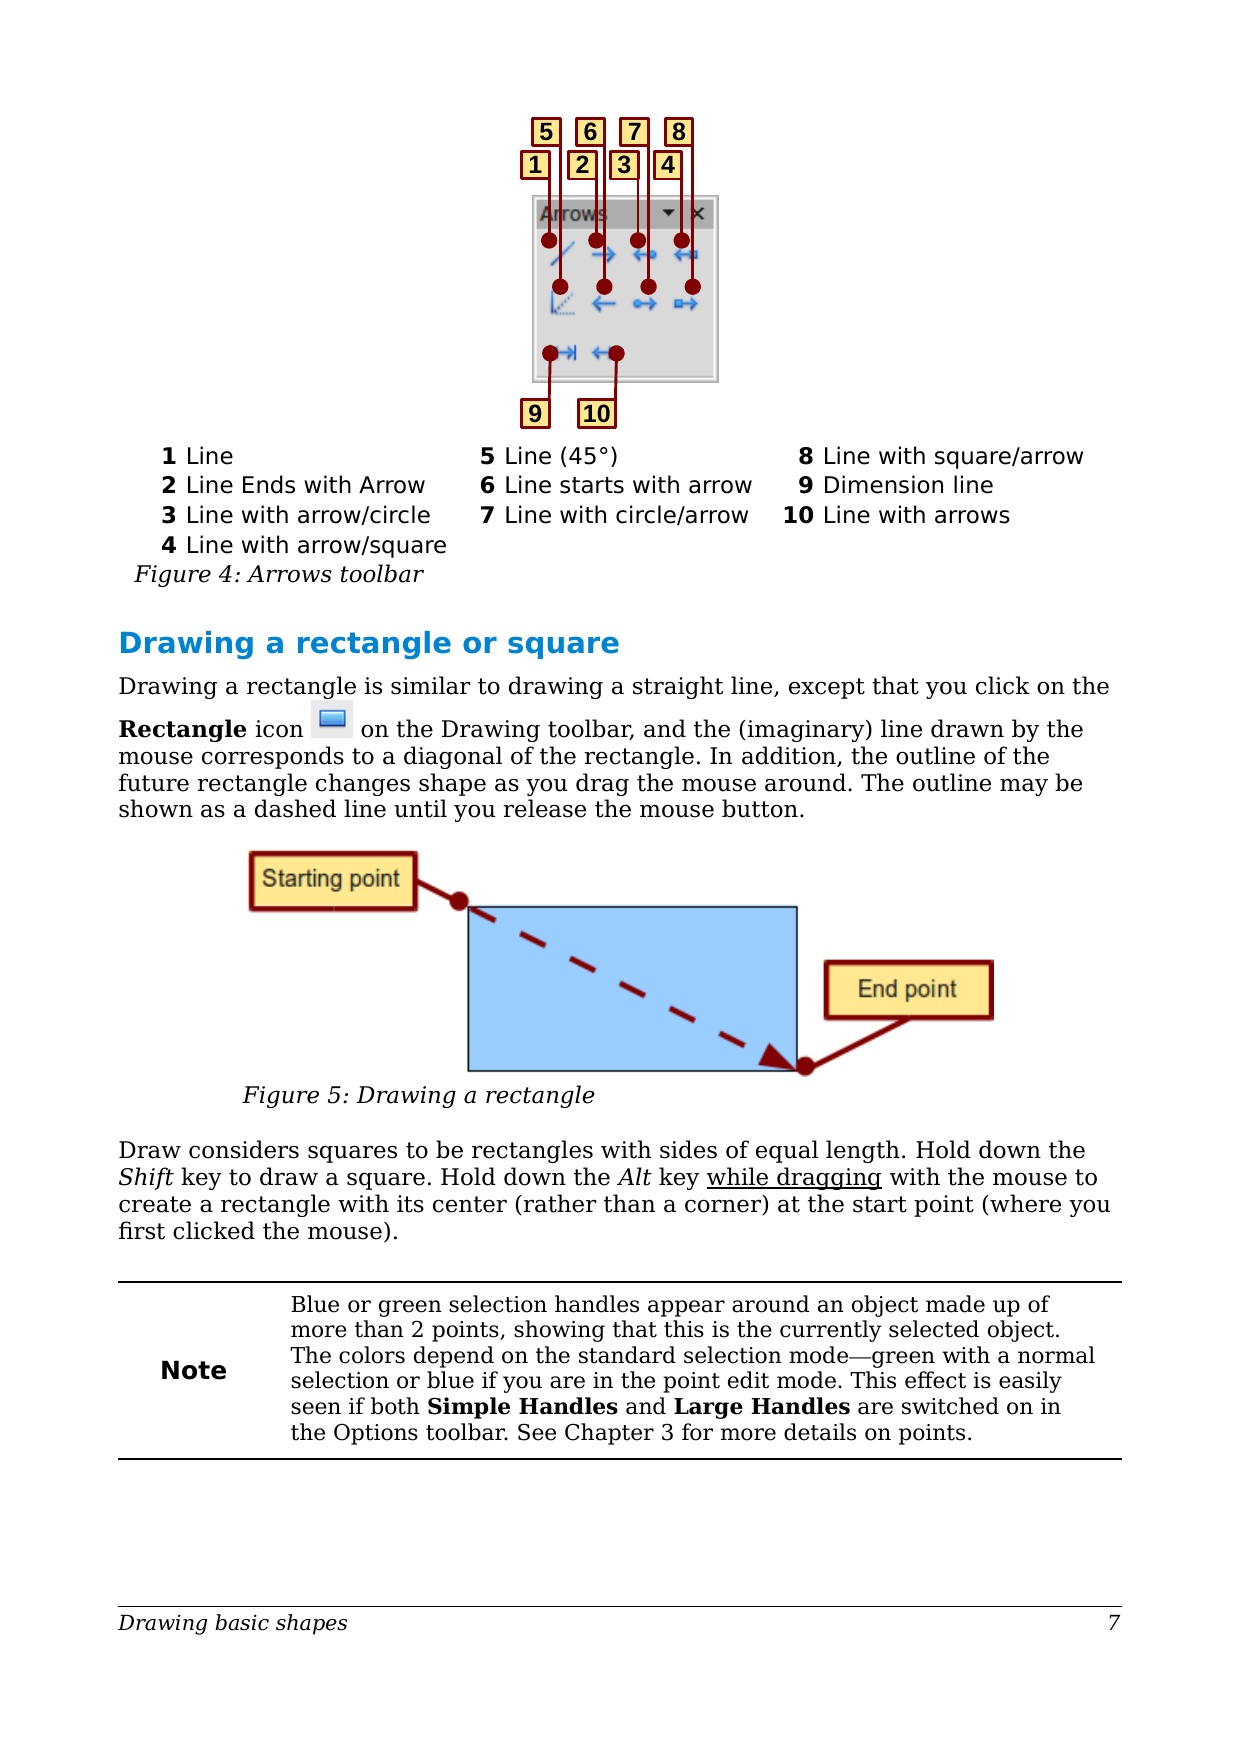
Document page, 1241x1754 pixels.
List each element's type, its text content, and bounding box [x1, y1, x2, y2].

text Figure 5: Drawing a rectangle [243, 1083, 998, 1109]
table_cell 3 [134, 499, 180, 529]
text Drawing a rectangle is similar to drawing a straight line, except that you click on the Rectangle icon on the Drawing toolbar, and the (imaginary) line drawn by the mouse corresponds to a diagonal of the rectangle. In addition, the outline of the future rectangle changes shape as you drag the mouse around. The outline may be shown as a dashed line until you release the mouse button. [118, 673, 1122, 823]
picture [246, 848, 994, 1077]
table_header Line [180, 440, 453, 470]
table_cell Line with arrows [817, 499, 1106, 529]
picture [532, 195, 719, 383]
table_header Line (45°) [498, 440, 771, 470]
text Draw considers squares to be rectangles with sides of equal length. Hold down the Shift key to draw a square. Hold down the Alt key while dragging with the mouse to create a rectangle with its center (rather than a corner) at the start point (where you first clicked the mouse). [118, 1138, 1122, 1245]
picture [639, 195, 647, 239]
subtitle Drawing a rectangle or square [118, 627, 1122, 661]
table_header Blue or green selection handles appear around an object made up of more than 2 points, showing that this is the currently selected object. The colors depend on the standard selection mode—green with a normal selection or blue if you are in the point edit mode. This effect is easily seen if both Simple Handles and Large Handles are switched on in the Options toolbar. See Chapter 3 for more details on points. [269, 1283, 1122, 1458]
table_cell 4 [134, 529, 180, 559]
table_cell 10 [771, 499, 817, 529]
table_cell 9 [771, 470, 817, 499]
table_cell Line with circle/arrow [498, 499, 771, 529]
table_cell [453, 529, 498, 559]
table_cell 6 [453, 470, 498, 499]
table_cell Line with arrow/circle [180, 499, 453, 529]
table_cell Line Ends with Arrow [180, 470, 453, 499]
table_header Note [118, 1283, 269, 1458]
table_cell [817, 529, 1106, 559]
table_cell Line with arrow/square [180, 529, 453, 559]
table_header 5 [453, 440, 498, 470]
table_cell [498, 529, 771, 559]
table_cell Line starts with arrow [498, 470, 771, 499]
picture [310, 700, 353, 738]
table_cell [771, 529, 817, 559]
table_header Line with square/arrow [817, 440, 1106, 470]
table_cell 7 [453, 499, 498, 529]
table_header 1 [134, 440, 180, 470]
text Figure 4: Arrows toolbar [134, 562, 1106, 588]
table_cell 2 [134, 470, 180, 499]
table_cell Dimension line [817, 470, 1106, 499]
table_header 8 [771, 440, 817, 470]
picture [598, 195, 603, 234]
